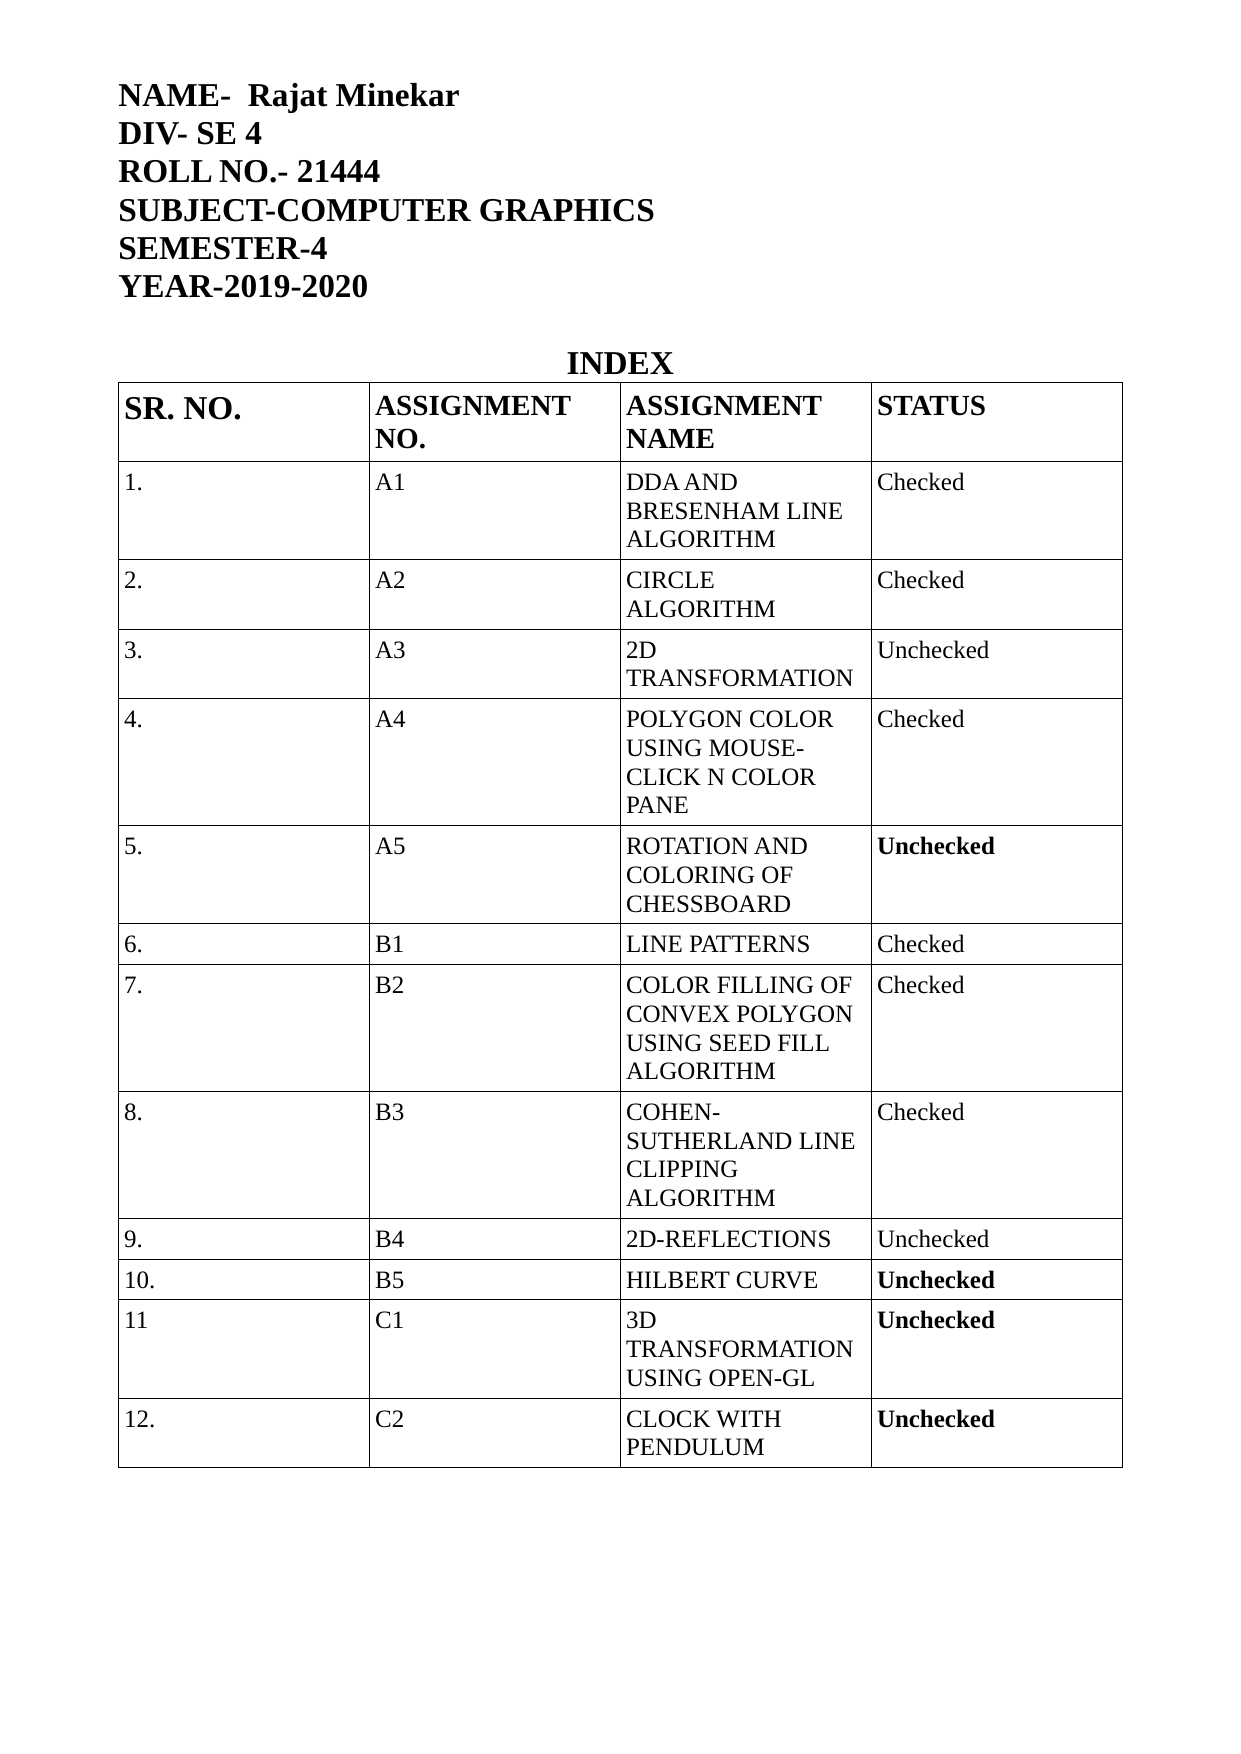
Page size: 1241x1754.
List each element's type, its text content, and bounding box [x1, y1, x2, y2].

table_cell 12. [119, 1399, 369, 1467]
table_cell 8. [119, 1092, 369, 1218]
table_cell B2 [370, 965, 620, 1091]
table_cell A4 [370, 699, 620, 825]
table_cell 2. [119, 560, 369, 628]
table_cell 1. [119, 462, 369, 559]
table_cell CIRCLE ALGORITHM [621, 560, 871, 628]
table_cell 2D TRANSFORMATION [621, 630, 871, 698]
table_cell Unchecked [872, 1219, 1122, 1258]
table_cell POLYGON COLOR USING MOUSE-CLICK N COLOR PANE [621, 699, 871, 825]
table_header STATUS [872, 383, 1122, 461]
table_cell Unchecked [872, 630, 1122, 698]
table_cell B5 [370, 1260, 620, 1299]
table_cell LINE PATTERNS [621, 924, 871, 964]
table_cell 6. [119, 924, 369, 964]
table_cell B1 [370, 924, 620, 964]
table_header ASSIGNMENT NAME [621, 383, 871, 461]
table_cell 5. [119, 826, 369, 923]
table_cell Checked [872, 965, 1122, 1091]
table_cell 9. [119, 1219, 369, 1258]
table_cell Unchecked [872, 1260, 1122, 1299]
table_cell A1 [370, 462, 620, 559]
table_cell Unchecked [872, 1300, 1122, 1397]
table_cell Checked [872, 924, 1122, 964]
table_cell Unchecked [872, 826, 1122, 923]
table_cell 2D-REFLECTIONS [621, 1219, 871, 1258]
table_cell Unchecked [872, 1399, 1122, 1467]
table_cell COHEN-SUTHERLAND LINE CLIPPING ALGORITHM [621, 1092, 871, 1218]
table_cell DDA AND BRESENHAM LINE ALGORITHM [621, 462, 871, 559]
table_header SR. NO. [119, 383, 369, 461]
table_cell 11 [119, 1300, 369, 1397]
table_cell A5 [370, 826, 620, 923]
table_cell 4. [119, 699, 369, 825]
table_cell 3D TRANSFORMATION USING OPEN-GL [621, 1300, 871, 1397]
table_cell COLOR FILLING OF CONVEX POLYGON USING SEED FILL ALGORITHM [621, 965, 871, 1091]
table_cell Checked [872, 1092, 1122, 1218]
table_cell ROTATION AND COLORING OF CHESSBOARD [621, 826, 871, 923]
table_cell C2 [370, 1399, 620, 1467]
table_cell CLOCK WITH PENDULUM [621, 1399, 871, 1467]
table_cell 7. [119, 965, 369, 1091]
table_cell A3 [370, 630, 620, 698]
table_cell 10. [119, 1260, 369, 1299]
table_cell B3 [370, 1092, 620, 1218]
table_cell C1 [370, 1300, 620, 1397]
table_cell 3. [119, 630, 369, 698]
table_cell Checked [872, 462, 1122, 559]
table_cell A2 [370, 560, 620, 628]
table_cell Checked [872, 560, 1122, 628]
table_cell Checked [872, 699, 1122, 825]
table_header ASSIGNMENT NO. [370, 383, 620, 461]
table_cell B4 [370, 1219, 620, 1258]
table_cell HILBERT CURVE [621, 1260, 871, 1299]
